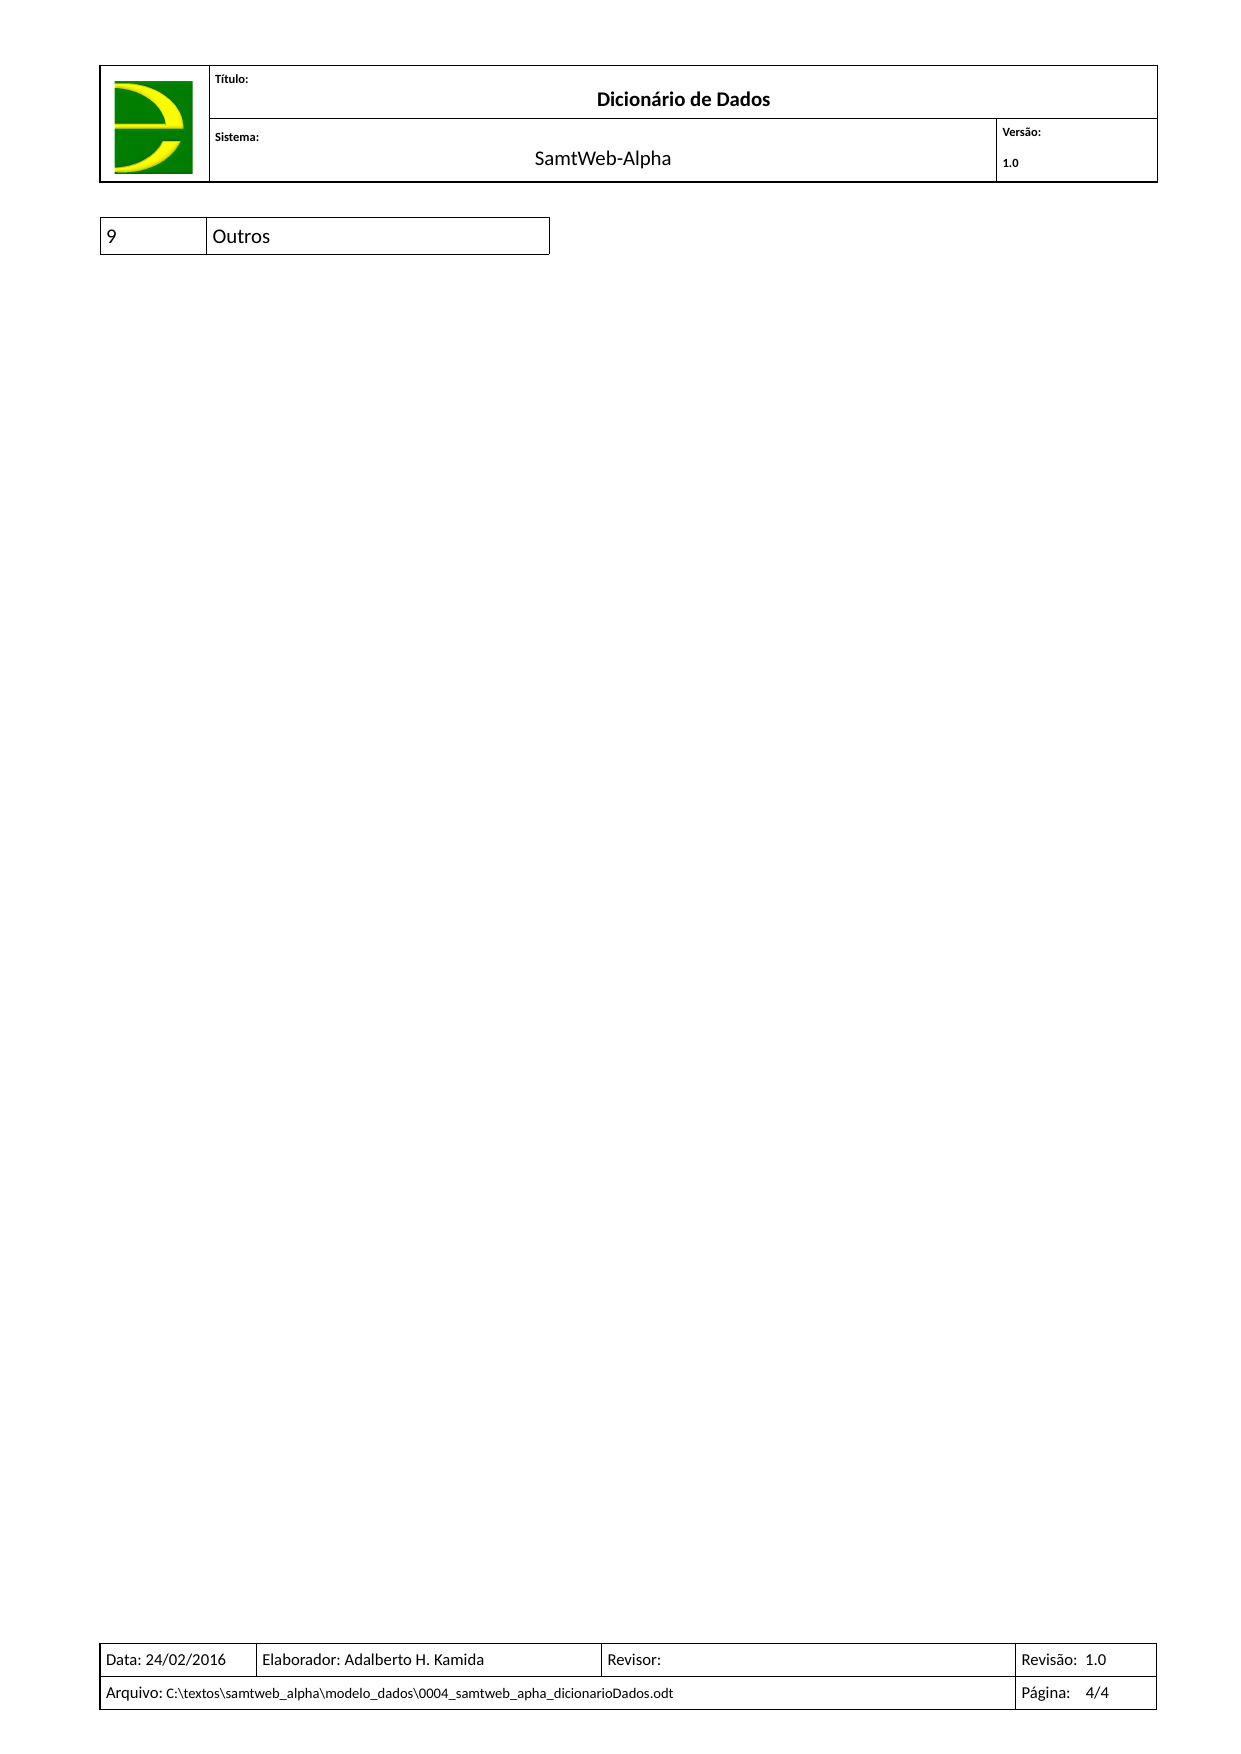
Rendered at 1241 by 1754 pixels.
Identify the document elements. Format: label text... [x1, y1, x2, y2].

picture [114, 81, 193, 174]
table_cell 9 [101, 218, 206, 254]
table_cell Outros [207, 218, 549, 254]
